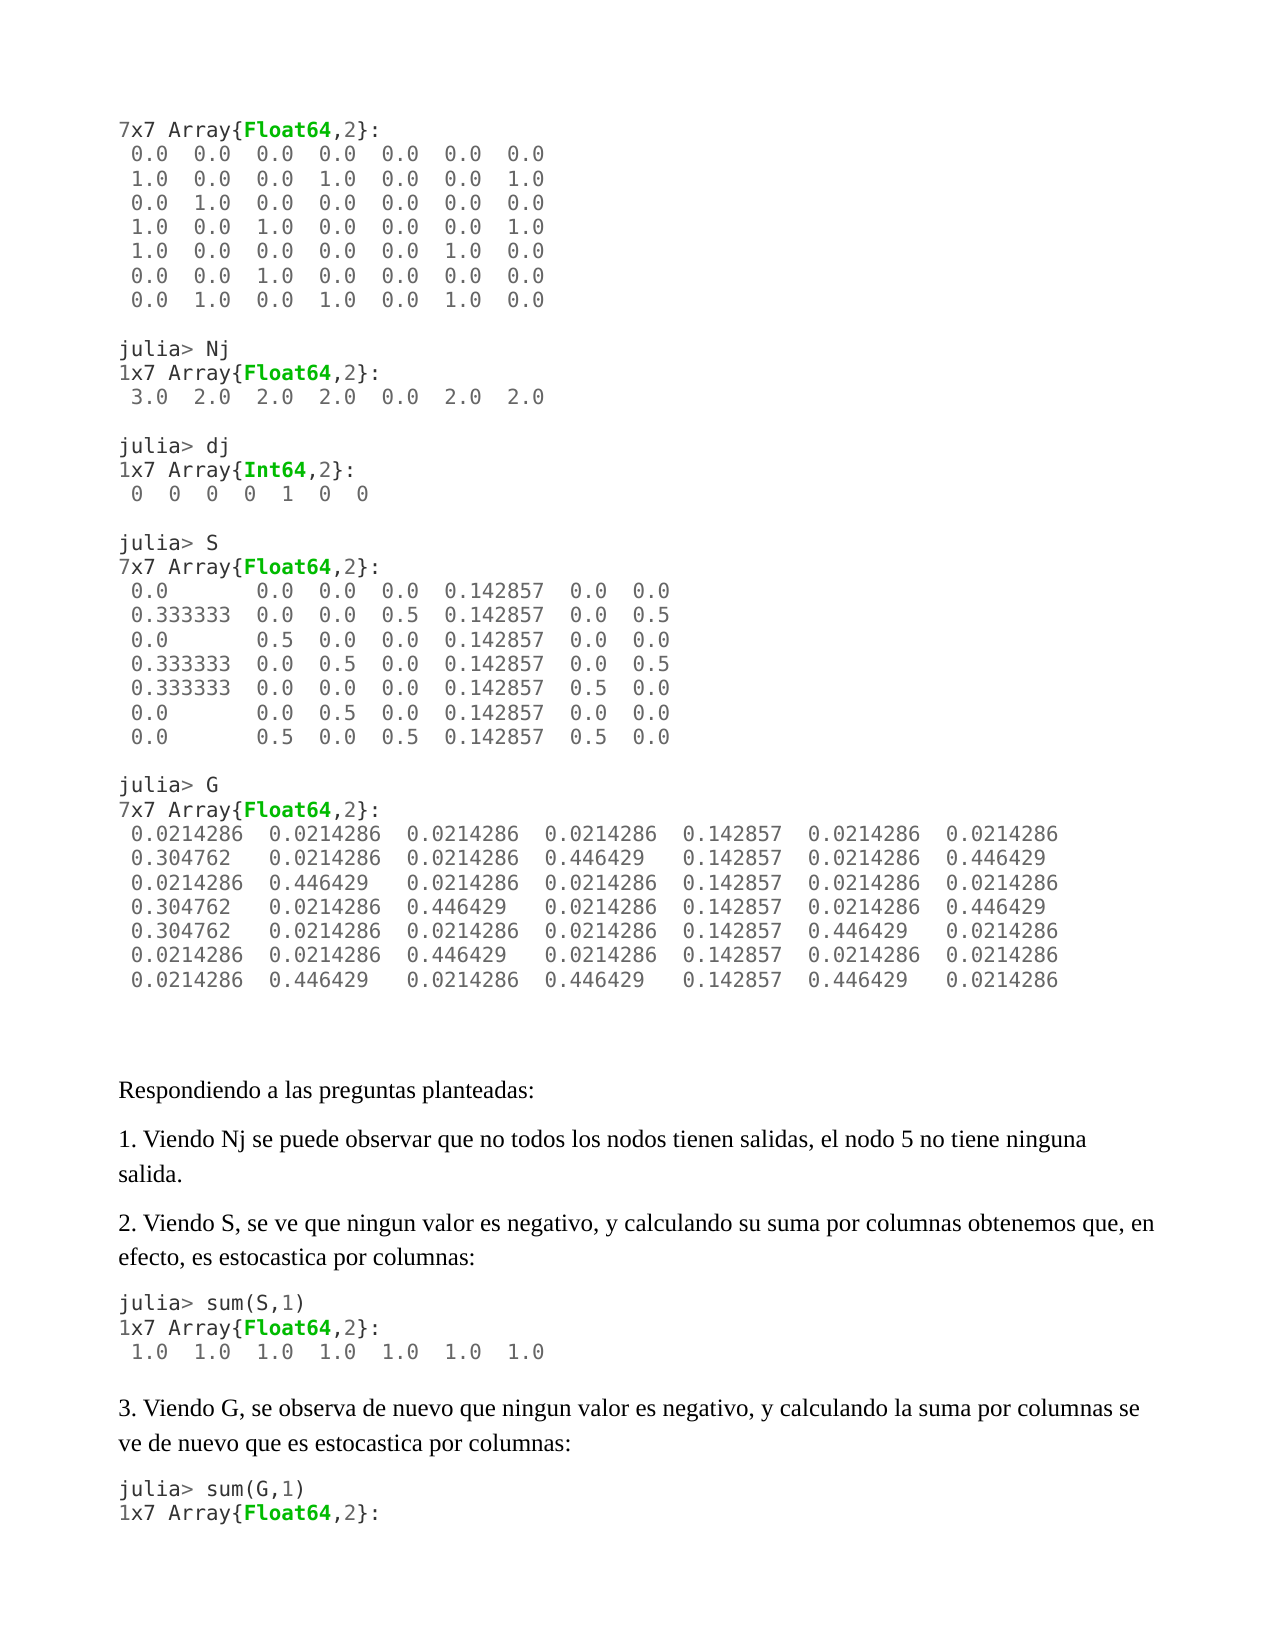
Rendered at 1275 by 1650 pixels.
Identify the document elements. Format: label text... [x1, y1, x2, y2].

text 0.333333 0.0 0.0 0.0 0.142857 0.5 0.0 [118, 676, 1157, 701]
text 7x7 Array{Float64,2}: [118, 798, 1157, 822]
text 1x7 Array{Int64,2}: [118, 458, 1157, 482]
text 3. Viendo G, se observa de nuevo que ningun valor es negativo, y calculando la suma por columnas se ve de nuevo que es estocastica por columnas: [118, 1393, 1157, 1457]
text 0.0 0.0 1.0 0.0 0.0 0.0 0.0 [118, 264, 1157, 288]
text 3.0 2.0 2.0 2.0 0.0 2.0 2.0 [118, 385, 1157, 409]
text 0.333333 0.0 0.0 0.5 0.142857 0.0 0.5 [118, 603, 1157, 628]
text 0.0214286 0.446429 0.0214286 0.446429 0.142857 0.446429 0.0214286 [118, 968, 1157, 992]
text 0.0 0.5 0.0 0.5 0.142857 0.5 0.0 [118, 725, 1157, 749]
text 0 0 0 0 1 0 0 [118, 482, 1157, 506]
text 1.0 0.0 0.0 0.0 0.0 1.0 0.0 [118, 239, 1157, 264]
text julia> S [118, 531, 1157, 555]
text 1. Viendo Nj se puede observar que no todos los nodos tienen salidas, el nodo 5 no tiene ninguna salida. [118, 1124, 1157, 1187]
text 0.304762 0.0214286 0.0214286 0.0214286 0.142857 0.446429 0.0214286 [118, 919, 1157, 943]
text 0.0 0.0 0.0 0.0 0.142857 0.0 0.0 [118, 579, 1157, 603]
text 1.0 0.0 0.0 1.0 0.0 0.0 1.0 [118, 167, 1157, 191]
text 7x7 Array{Float64,2}: [118, 555, 1157, 579]
text 0.0 0.5 0.0 0.0 0.142857 0.0 0.0 [118, 628, 1157, 652]
text julia> sum(G,1) [118, 1477, 1157, 1501]
text 1x7 Array{Float64,2}: [118, 1316, 1157, 1340]
text 0.0 1.0 0.0 0.0 0.0 0.0 0.0 [118, 191, 1157, 215]
text 1.0 0.0 1.0 0.0 0.0 0.0 1.0 [118, 215, 1157, 239]
text 0.0214286 0.0214286 0.0214286 0.0214286 0.142857 0.0214286 0.0214286 [118, 822, 1157, 846]
text 0.304762 0.0214286 0.446429 0.0214286 0.142857 0.0214286 0.446429 [118, 895, 1157, 919]
text 1.0 1.0 1.0 1.0 1.0 1.0 1.0 [118, 1340, 1157, 1364]
text 0.333333 0.0 0.5 0.0 0.142857 0.0 0.5 [118, 652, 1157, 676]
text 7x7 Array{Float64,2}: [118, 118, 1157, 142]
text julia> G [118, 773, 1157, 798]
text 2. Viendo S, se ve que ningun valor es negativo, y calculando su suma por columnas obtenemos que, en efecto, es estocastica por columnas: [118, 1208, 1157, 1271]
text 0.0214286 0.446429 0.0214286 0.0214286 0.142857 0.0214286 0.0214286 [118, 871, 1157, 895]
text julia> sum(S,1) [118, 1291, 1157, 1316]
text 1x7 Array{Float64,2}: [118, 361, 1157, 385]
text julia> Nj [118, 337, 1157, 361]
text 0.0 0.0 0.5 0.0 0.142857 0.0 0.0 [118, 701, 1157, 725]
text 0.0214286 0.0214286 0.446429 0.0214286 0.142857 0.0214286 0.0214286 [118, 943, 1157, 968]
text 0.304762 0.0214286 0.0214286 0.446429 0.142857 0.0214286 0.446429 [118, 846, 1157, 871]
text 1x7 Array{Float64,2}: [118, 1501, 1157, 1526]
text 0.0 0.0 0.0 0.0 0.0 0.0 0.0 [118, 142, 1157, 167]
text julia> dj [118, 434, 1157, 458]
text 0.0 1.0 0.0 1.0 0.0 1.0 0.0 [118, 288, 1157, 312]
text Respondiendo a las preguntas planteadas: [118, 1075, 1157, 1104]
